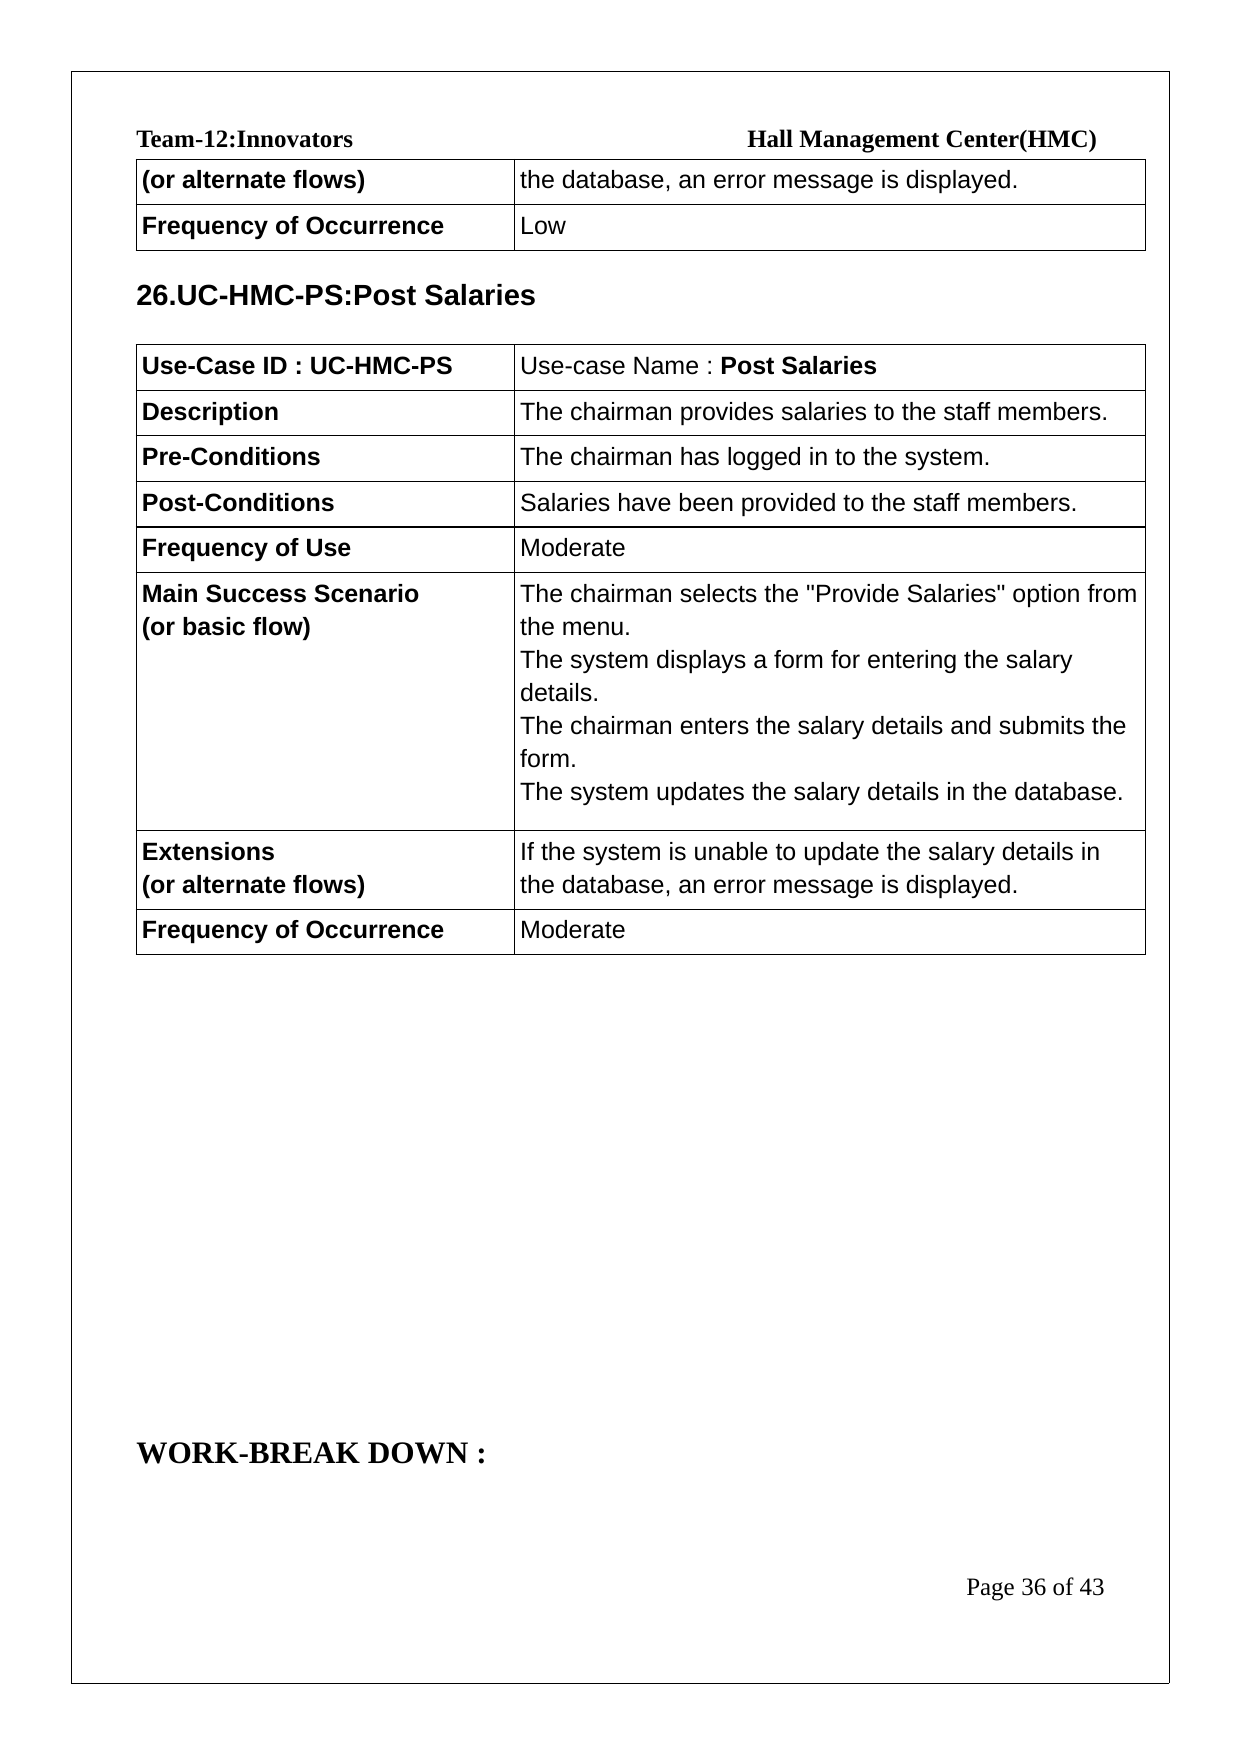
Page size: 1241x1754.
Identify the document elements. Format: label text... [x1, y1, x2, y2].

table_cell Salaries have been provided to the staff members. [515, 482, 1145, 526]
table_cell If the system is unable to update the salary details in the database, an error message is displayed. [515, 831, 1145, 909]
text 26.UC-HMC-PS:Post Salaries [136, 278, 1104, 312]
table_cell Description [137, 391, 514, 435]
table_cell (or alternate flows) [137, 160, 514, 204]
table_cell The chairman has logged in to the system. [515, 436, 1145, 481]
table_cell Post-Conditions [137, 482, 514, 526]
table_cell The chairman selects the "Provide Salaries" option from the menu. The system displays a form for entering the salary details. The chairman enters the salary details and submits the form. The system updates the salary details in the database. [515, 573, 1145, 830]
table_cell The chairman provides salaries to the staff members. [515, 391, 1145, 435]
table_cell Extensions (or alternate flows) [137, 831, 514, 909]
table_header Use-case Name : Post Salaries [515, 345, 1145, 390]
table_cell Moderate [515, 910, 1145, 954]
table_cell Pre-Conditions [137, 436, 514, 481]
table_cell Frequency of Occurrence [137, 205, 514, 250]
table_cell the database, an error message is displayed. [515, 160, 1145, 204]
table_cell Moderate [515, 528, 1145, 572]
table_cell Main Success Scenario (or basic flow) [137, 573, 514, 830]
table_cell Frequency of Use [137, 528, 514, 572]
table_cell Low [515, 205, 1145, 250]
text WORK-BREAK DOWN : [136, 1434, 1104, 1470]
table_cell Frequency of Occurrence [137, 910, 514, 954]
table_header Use-Case ID : UC-HMC-PS [137, 345, 514, 390]
